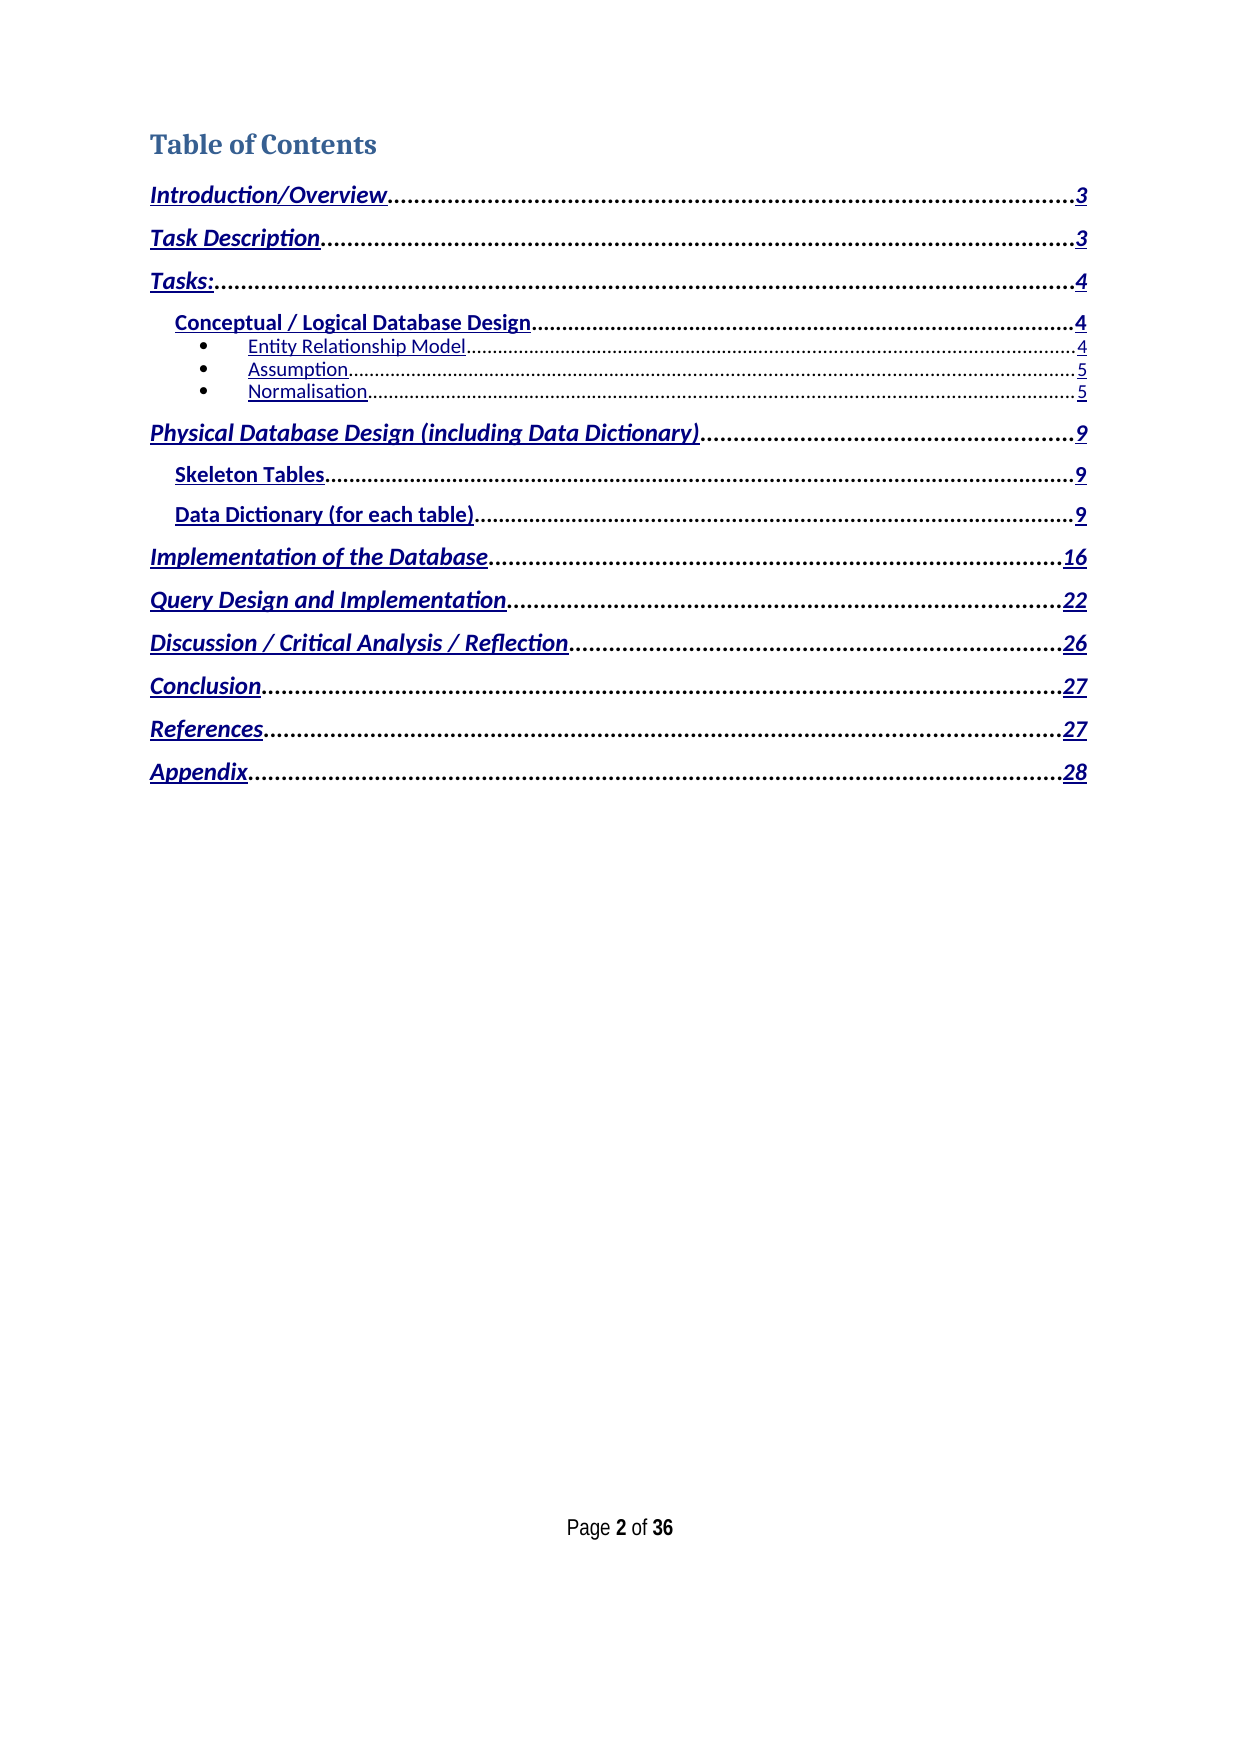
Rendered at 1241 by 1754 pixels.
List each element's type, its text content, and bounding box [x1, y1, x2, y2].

text  Assumption 5 [200, 358, 1090, 381]
text Table of Contents [150, 128, 1090, 161]
text Page 2 of 36 [150, 1514, 1090, 1540]
text Appendix 28 [150, 756, 1090, 787]
text  Entity Relationship Model 4 [200, 336, 1090, 358]
text Data Dictionary (for each table) 9 [175, 500, 1090, 528]
text Introduction/Overview 3 [150, 179, 1090, 209]
text Query Design and Implementation 22 [150, 584, 1090, 614]
text References 27 [150, 713, 1090, 744]
text Discussion / Critical Analysis / Reflection 26 [150, 627, 1090, 658]
text  Normalisation 5 [200, 381, 1090, 403]
text Skeleton Tables 9 [175, 460, 1090, 488]
text Task Description 3 [150, 222, 1090, 252]
text Conclusion 27 [150, 670, 1090, 701]
text Conceptual / Logical Database Design 4 [175, 308, 1090, 336]
text Physical Database Design (including Data Dictionary) 9 [150, 417, 1090, 447]
text Tasks: 4 [150, 265, 1090, 295]
text Implementation of the Database 16 [150, 541, 1090, 572]
